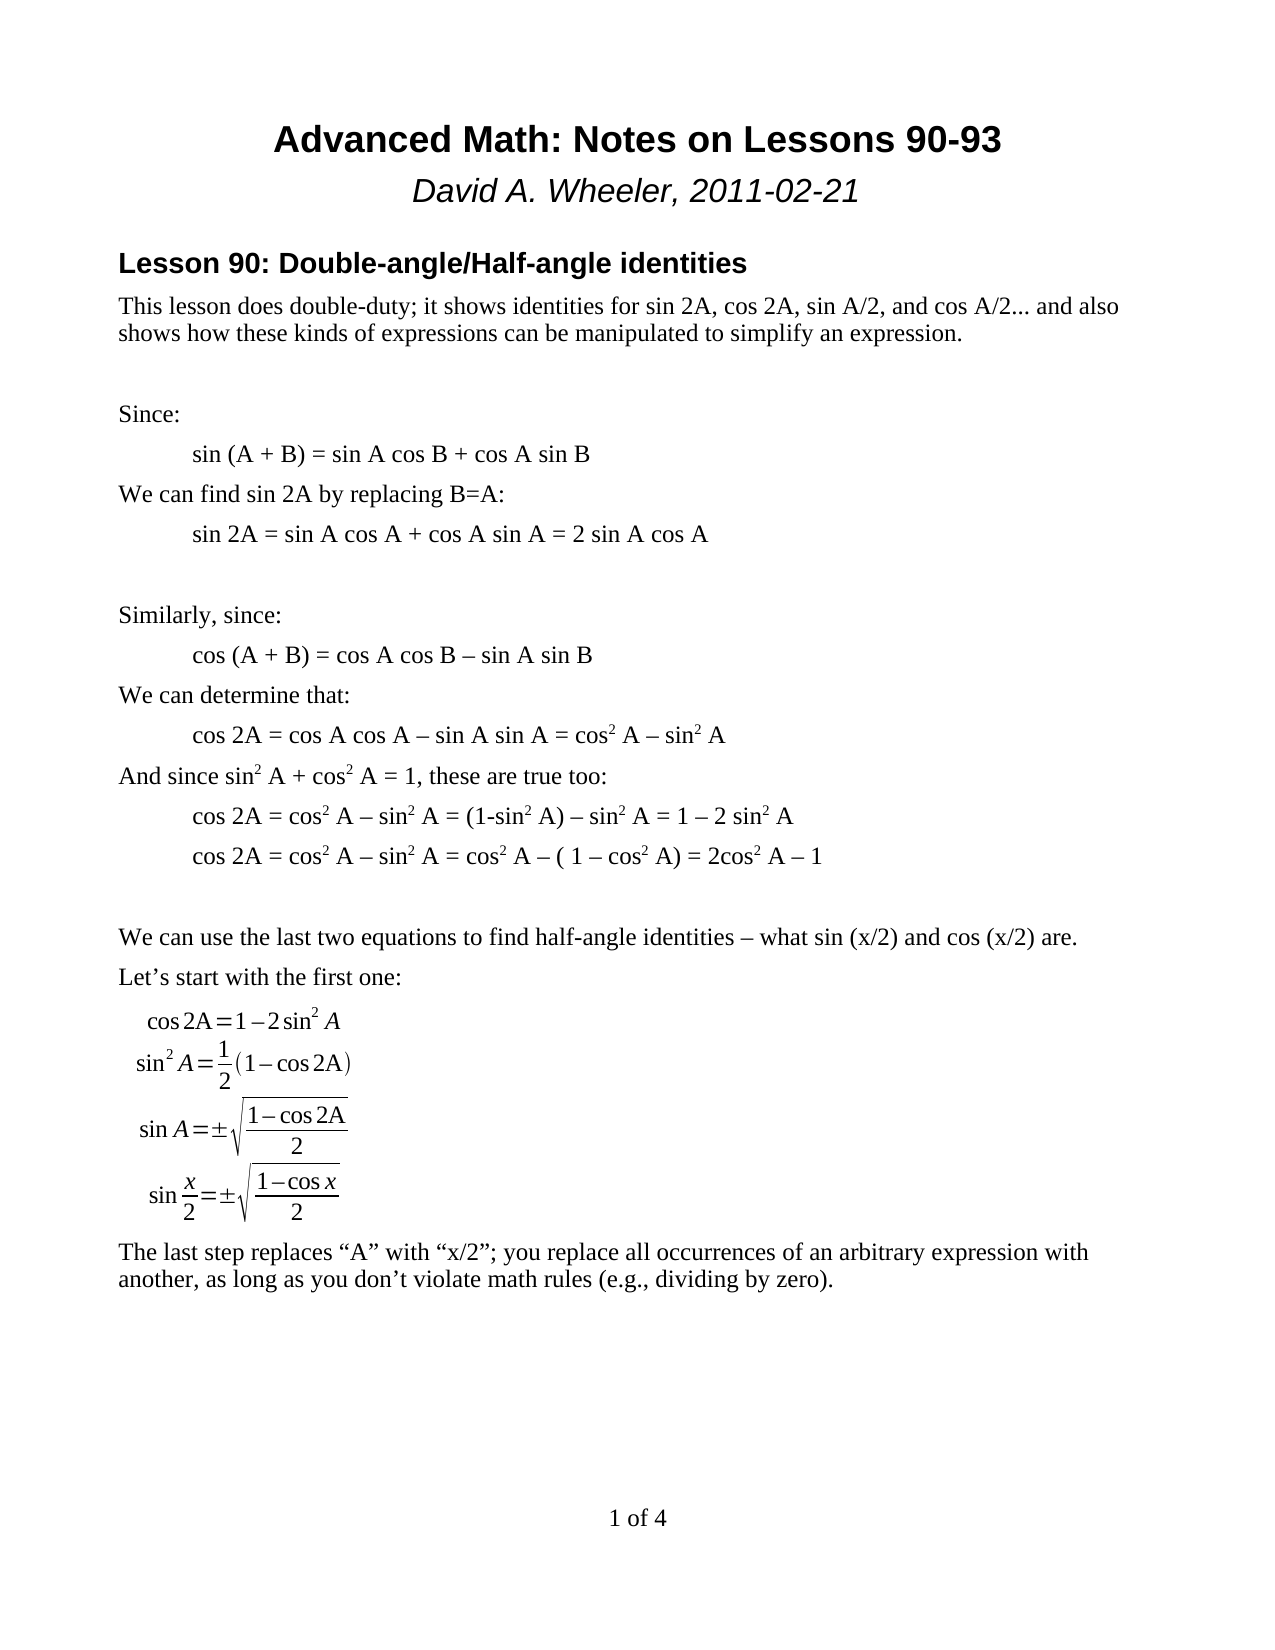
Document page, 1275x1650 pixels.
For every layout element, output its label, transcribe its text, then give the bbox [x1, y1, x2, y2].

text Similarly, since: [118, 601, 1157, 629]
text cos 2A = cos2 A – sin2 A = cos2 A – ( 1 – cos2 A) = 2cos2 A – 1 [118, 842, 1157, 870]
text cos 2A = cos2 A – sin2 A = (1-sin2 A) – sin2 A = 1 – 2 sin2 A [118, 802, 1157, 830]
text We can find sin 2A by replacing B=A: [118, 480, 1157, 508]
title Advanced Math: Notes on Lessons 90-93 [118, 118, 1157, 160]
text Let’s start with the first one: [118, 963, 1157, 991]
text cos (A + B) = cos A cos B – sin A sin B [118, 641, 1157, 669]
text sin 2A = sin A cos A + cos A sin A = 2 sin A cos A [118, 521, 1157, 548]
text This lesson does double-duty; it shows identities for sin 2A, cos 2A, sin A/2, and cos A/2... and also shows how these kinds of expressions can be manipulated to simplify an expression. [118, 292, 1157, 347]
subtitle David A. Wheeler, 2011-02-21 [118, 172, 1157, 210]
text cos 2A = cos A cos A – sin A sin A = cos2 A – sin2 A [118, 722, 1157, 749]
text We can use the last two equations to find half-angle identities – what sin (x/2) and cos (x/2) are. [118, 923, 1157, 950]
subtitle Lesson 90: Double-angle/Half-angle identities [118, 247, 1157, 279]
text The last step replaces “A” with “x/2”; you replace all occurrences of an arbitrary expression with another, as long as you don’t violate math rules (e.g., dividing by zero). [118, 1238, 1157, 1293]
text We can determine that: [118, 681, 1157, 709]
text And since sin2 A + cos2 A = 1, these are true too: [118, 762, 1157, 789]
text sin (A + B) = sin A cos B + cos A sin B [118, 440, 1157, 468]
text Since: [118, 400, 1157, 428]
